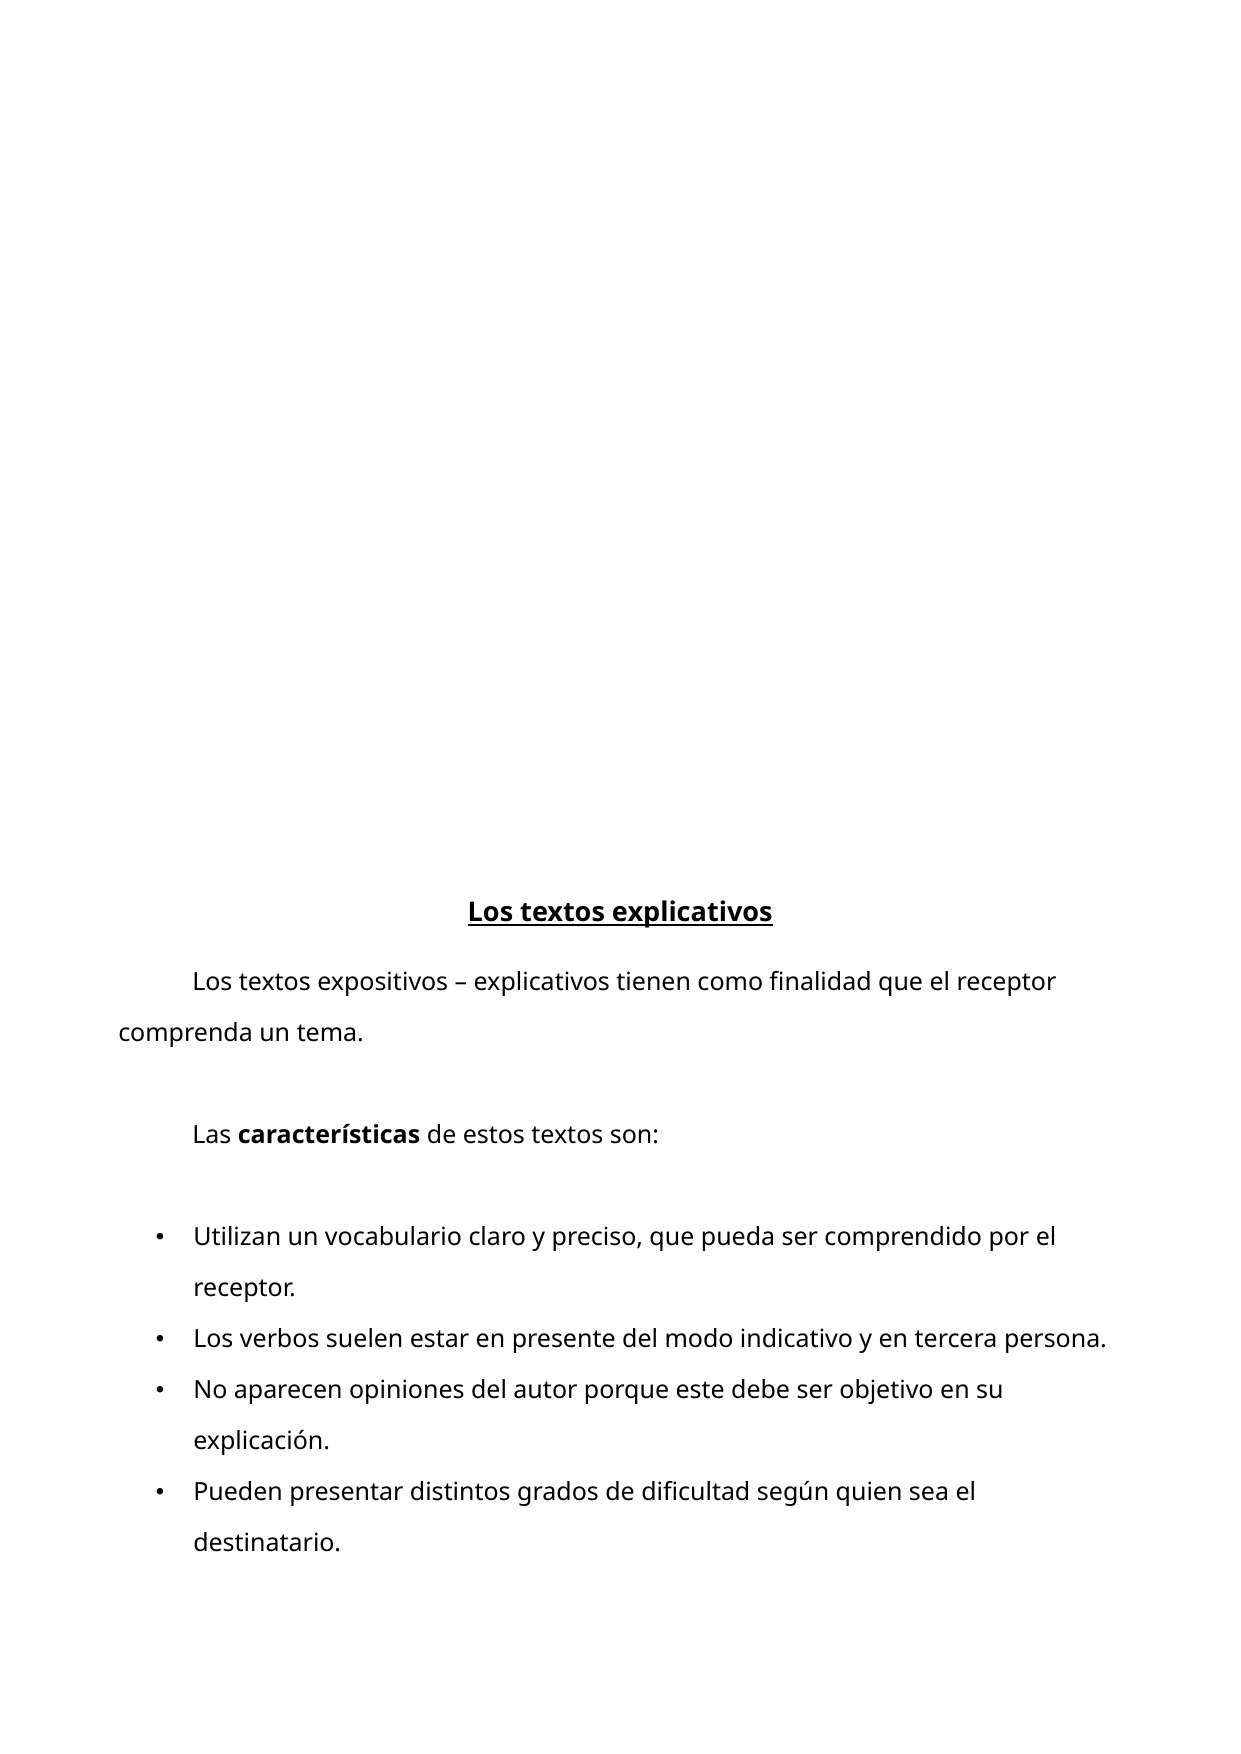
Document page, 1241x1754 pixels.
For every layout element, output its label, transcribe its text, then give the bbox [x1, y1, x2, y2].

list Utilizan un vocabulario claro y preciso, que pueda ser comprendido por el receptor. [156, 1219, 1122, 1304]
list Los verbos suelen estar en presente del modo indicativo y en tercera persona. [156, 1321, 1122, 1355]
text Las características de estos textos son: [118, 1117, 1122, 1151]
text Los textos explicativos [118, 892, 1122, 929]
list Pueden presentar distintos grados de dificultad según quien sea el destinatario. [156, 1474, 1122, 1559]
text Los textos expositivos – explicativos tienen como finalidad que el receptor comprenda un tema. [118, 963, 1122, 1048]
list No aparecen opiniones del autor porque este debe ser objetivo en su explicación. [156, 1372, 1122, 1457]
